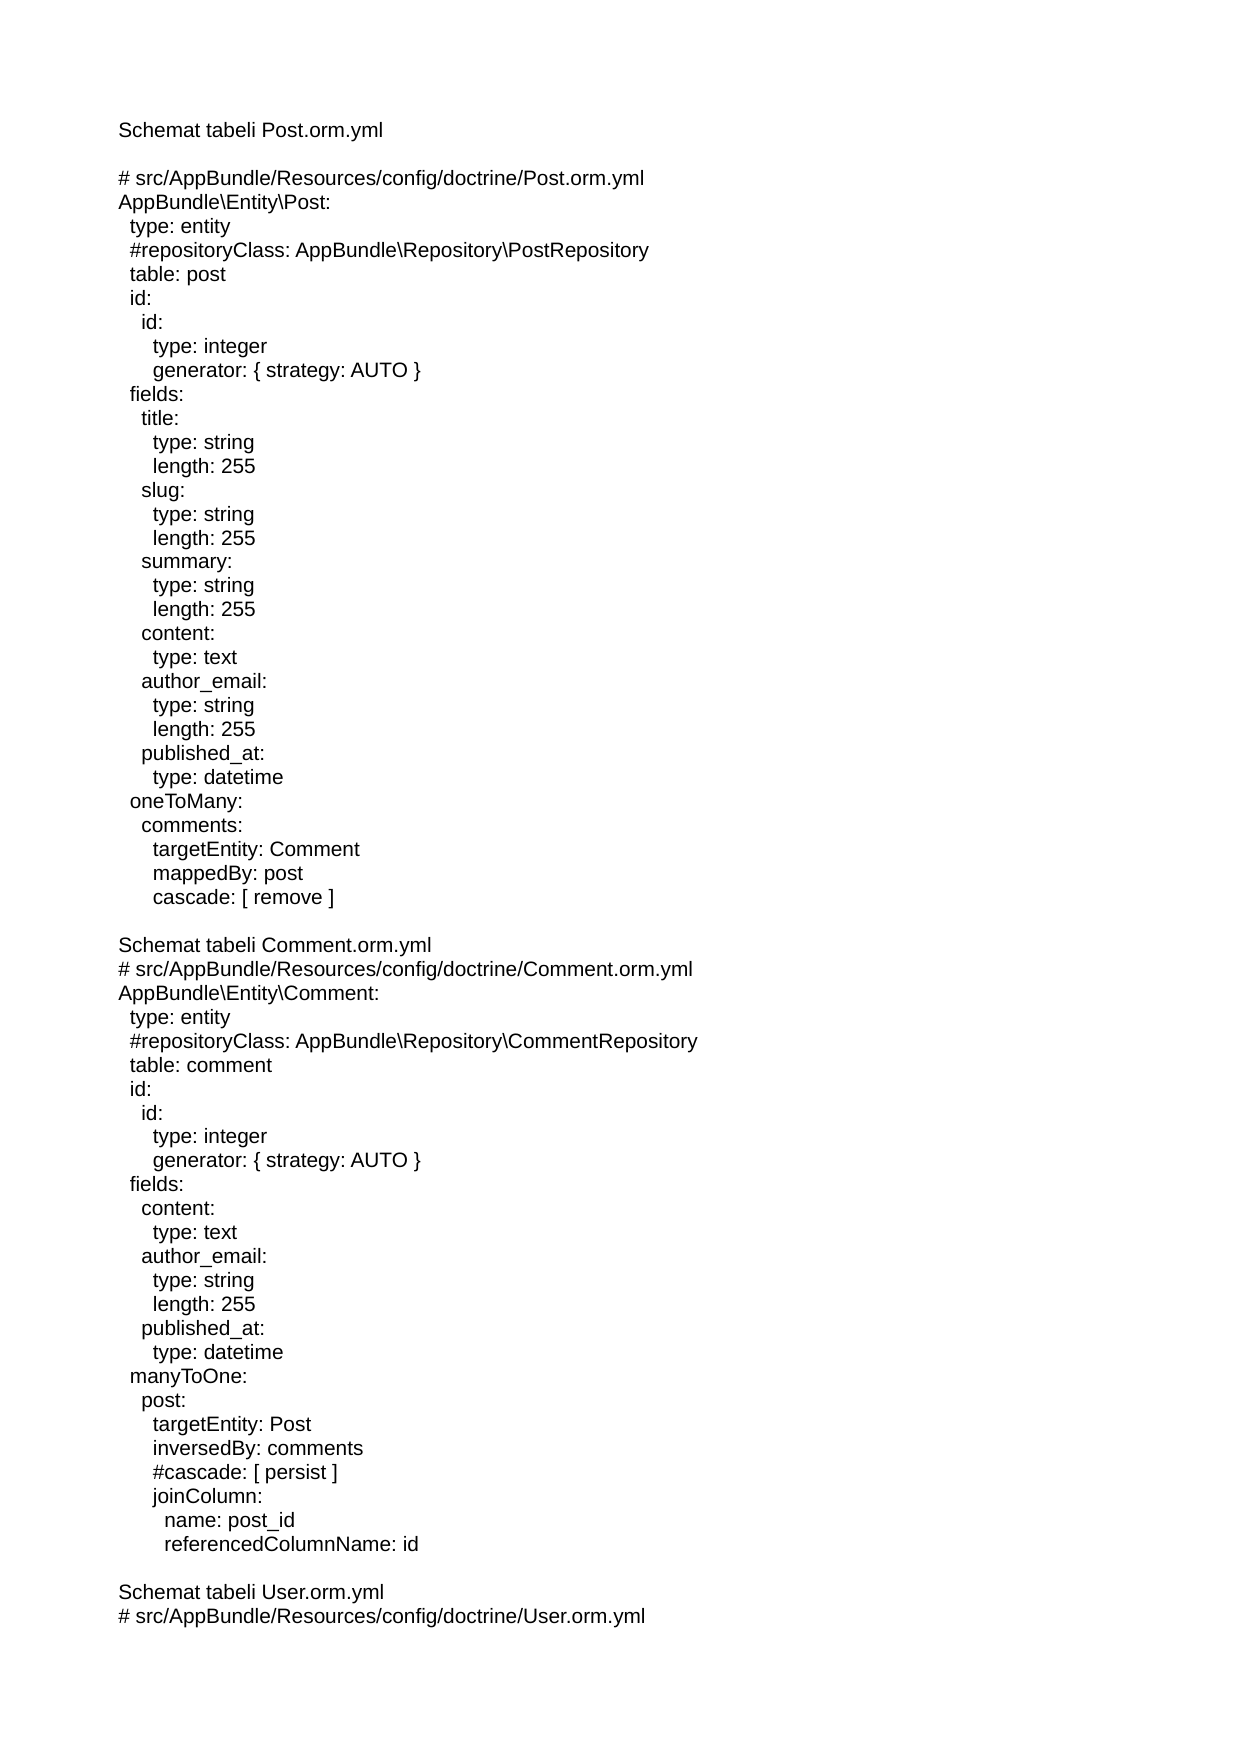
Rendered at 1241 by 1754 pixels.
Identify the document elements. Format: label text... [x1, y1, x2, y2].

text post: [118, 1388, 1122, 1412]
text Schemat tabeli Comment.orm.yml [118, 933, 1122, 957]
text type: text [118, 645, 1122, 669]
text #repositoryClass: AppBundle\Repository\PostRepository [118, 238, 1122, 262]
text name: post_id [118, 1508, 1122, 1532]
text type: string [118, 693, 1122, 717]
text Schemat tabeli User.orm.yml [118, 1579, 1122, 1603]
text Schemat tabeli Post.orm.yml [118, 118, 1122, 142]
text manyToOne: [118, 1364, 1122, 1388]
text id: [118, 1076, 1122, 1100]
text fields: [118, 1172, 1122, 1196]
text published_at: [118, 741, 1122, 765]
text type: string [118, 429, 1122, 453]
text oneToMany: [118, 789, 1122, 813]
text type: text [118, 1220, 1122, 1244]
text table: post [118, 262, 1122, 286]
text type: datetime [118, 1340, 1122, 1364]
text fields: [118, 382, 1122, 406]
text id: [118, 1100, 1122, 1124]
text type: datetime [118, 765, 1122, 789]
text targetEntity: Comment [118, 837, 1122, 861]
text #cascade: [ persist ] [118, 1460, 1122, 1484]
text type: entity [118, 1004, 1122, 1028]
text type: entity [118, 214, 1122, 238]
text #repositoryClass: AppBundle\Repository\CommentRepository [118, 1028, 1122, 1052]
text author_email: [118, 1244, 1122, 1268]
text type: integer [118, 334, 1122, 358]
text content: [118, 621, 1122, 645]
text id: [118, 310, 1122, 334]
text length: 255 [118, 1292, 1122, 1316]
text inversedBy: comments [118, 1436, 1122, 1460]
text type: string [118, 501, 1122, 525]
text type: integer [118, 1124, 1122, 1148]
text table: comment [118, 1052, 1122, 1076]
text slug: [118, 477, 1122, 501]
text generator: { strategy: AUTO } [118, 1148, 1122, 1172]
text length: 255 [118, 453, 1122, 477]
text joinColumn: [118, 1484, 1122, 1508]
text type: string [118, 1268, 1122, 1292]
text summary: [118, 549, 1122, 573]
text AppBundle\Entity\Post: [118, 190, 1122, 214]
text title: [118, 406, 1122, 429]
text comments: [118, 813, 1122, 837]
text AppBundle\Entity\Comment: [118, 981, 1122, 1004]
text id: [118, 286, 1122, 310]
text content: [118, 1196, 1122, 1220]
text generator: { strategy: AUTO } [118, 358, 1122, 382]
text author_email: [118, 669, 1122, 693]
text # src/AppBundle/Resources/config/doctrine/Post.orm.yml [118, 166, 1122, 190]
text # src/AppBundle/Resources/config/doctrine/Comment.orm.yml [118, 957, 1122, 981]
text referencedColumnName: id [118, 1532, 1122, 1556]
text length: 255 [118, 525, 1122, 549]
text mappedBy: post [118, 861, 1122, 885]
text targetEntity: Post [118, 1412, 1122, 1436]
text length: 255 [118, 597, 1122, 621]
text type: string [118, 573, 1122, 597]
text published_at: [118, 1316, 1122, 1340]
text cascade: [ remove ] [118, 885, 1122, 909]
text # src/AppBundle/Resources/config/doctrine/User.orm.yml [118, 1603, 1122, 1627]
text length: 255 [118, 717, 1122, 741]
